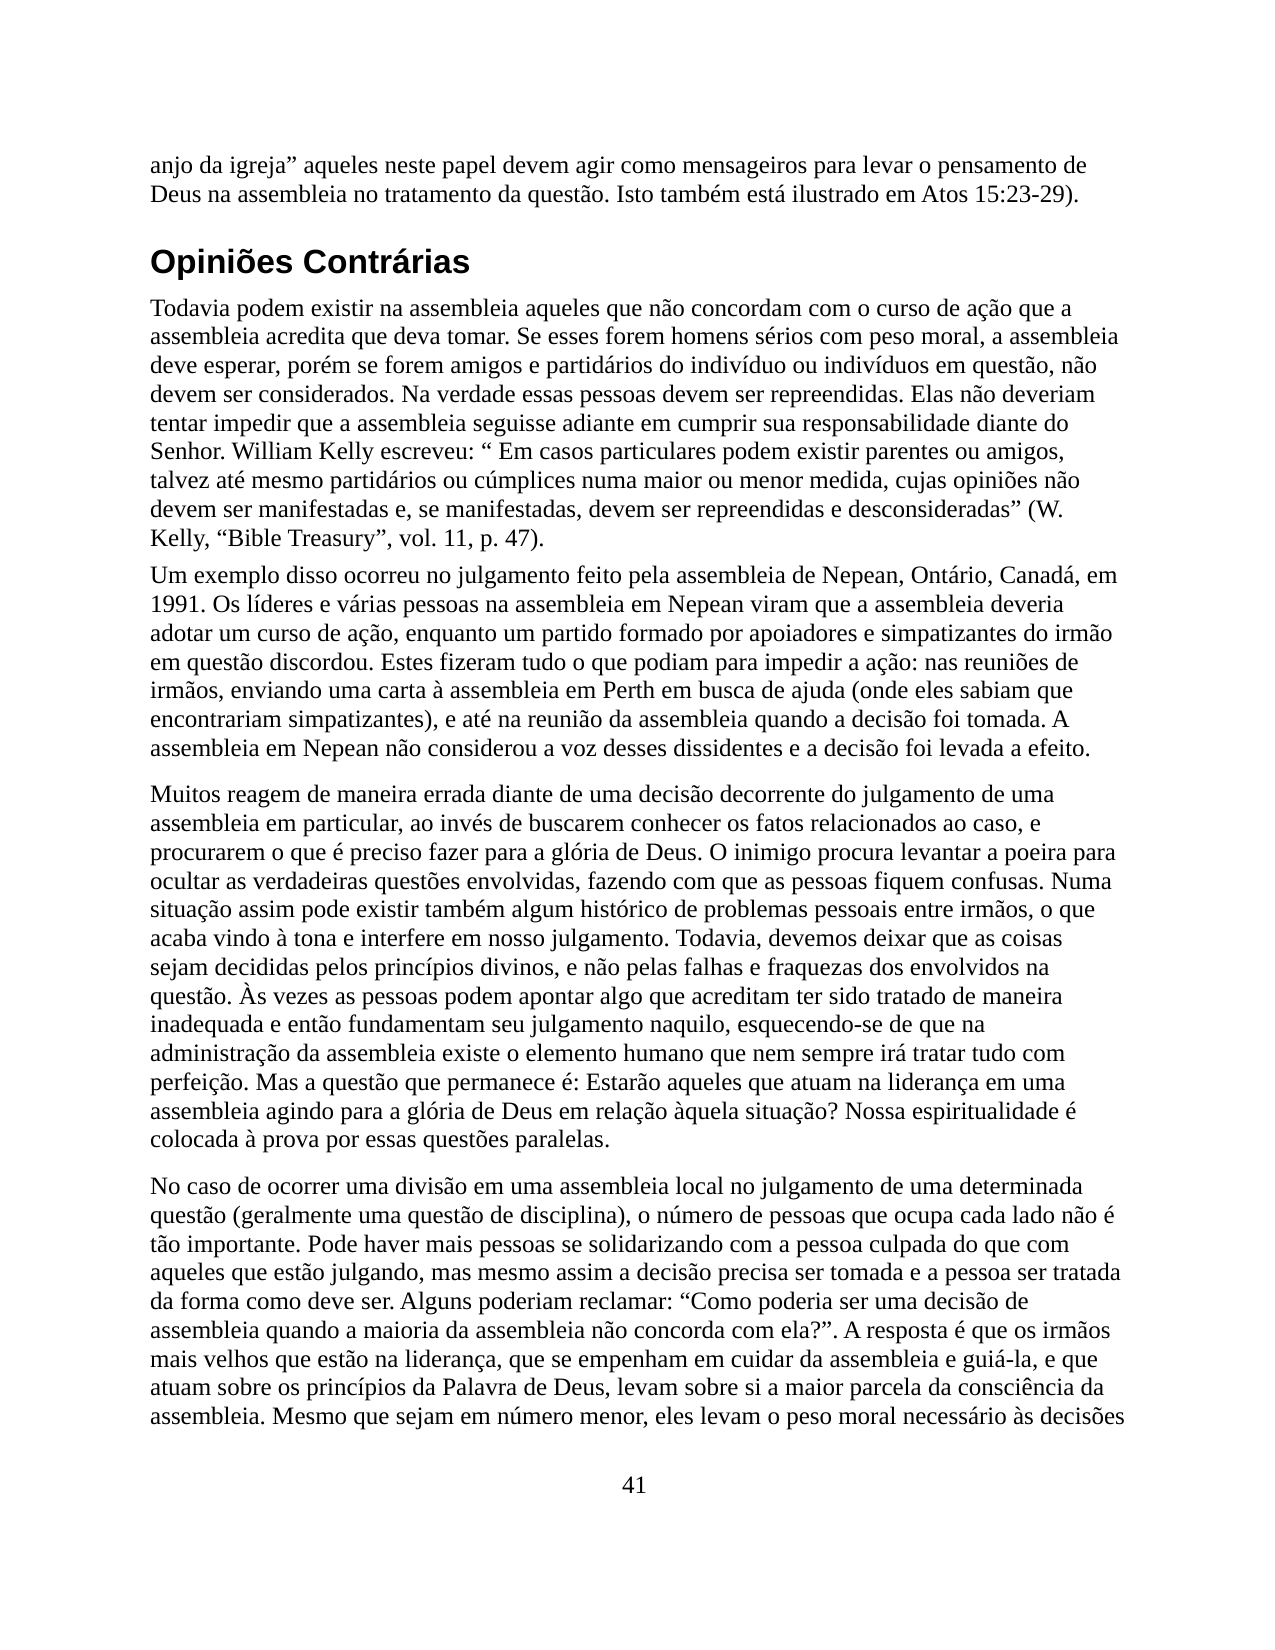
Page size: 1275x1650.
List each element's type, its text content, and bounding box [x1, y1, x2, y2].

text Um exemplo disso ocorreu no julgamento feito pela assembleia de Nepean, Ontário, Canadá, em 1991. Os líderes e várias pessoas na assembleia em Nepean viram que a assembleia deveria adotar um curso de ação, enquanto um partido formado por apoiadores e simpatizantes do irmão em questão discordou. Estes fizeram tudo o que podiam para impedir a ação: nas reuniões de irmãos, enviando uma carta à assembleia em Perth em busca de ajuda (onde eles sabiam que encontrariam simpatizantes), e até na reunião da assembleia quando a decisão foi tomada. A assembleia em Nepean não considerou a voz desses dissidentes e a decisão foi levada a efeito. [150, 560, 1125, 762]
text anjo da igreja” aqueles neste papel devem agir como mensageiros para levar o pensamento de Deus na assembleia no tratamento da questão. Isto também está ilustrado em Atos 15:23-29). [150, 150, 1125, 207]
subtitle Opiniões Contrárias [150, 241, 1125, 280]
text No caso de ocorrer uma divisão em uma assembleia local no julgamento de uma determinada questão (geralmente uma questão de disciplina), o número de pessoas que ocupa cada lado não é tão importante. Pode haver mais pessoas se solidarizando com a pessoa culpada do que com aqueles que estão julgando, mas mesmo assim a decisão precisa ser tomada e a pessoa ser tratada da forma como deve ser. Alguns poderiam reclamar: “Como poderia ser uma decisão de assembleia quando a maioria da assembleia não concorda com ela?”. A resposta é que os irmãos mais velhos que estão na liderança, que se empenham em cuidar da assembleia e guiá-la, e que atuam sobre os princípios da Palavra de Deus, levam sobre si a maior parcela da consciência da assembleia. Mesmo que sejam em número menor, eles levam o peso moral necessário às decisões [150, 1171, 1125, 1430]
text Muitos reagem de maneira errada diante de uma decisão decorrente do julgamento de uma assembleia em particular, ao invés de buscarem conhecer os fatos relacionados ao caso, e procurarem o que é preciso fazer para a glória de Deus. O inimigo procura levantar a poeira para ocultar as verdadeiras questões envolvidas, fazendo com que as pessoas fiquem confusas. Numa situação assim pode existir também algum histórico de problemas pessoais entre irmãos, o que acaba vindo à tona e interfere em nosso julgamento. Todavia, devemos deixar que as coisas sejam decididas pelos princípios divinos, e não pelas falhas e fraquezas dos envolvidos na questão. Às vezes as pessoas podem apontar algo que acreditam ter sido tratado de maneira inadequada e então fundamentam seu julgamento naquilo, esquecendo-se de que na administração da assembleia existe o elemento humano que nem sempre irá tratar tudo com perfeição. Mas a questão que permanece é: Estarão aqueles que atuam na liderança em uma assembleia agindo para a glória de Deus em relação àquela situação? Nossa espiritualidade é colocada à prova por essas questões paralelas. [150, 779, 1125, 1153]
text Todavia podem existir na assembleia aqueles que não concordam com o curso de ação que a assembleia acredita que deva tomar. Se esses forem homens sérios com peso moral, a assembleia deve esperar, porém se forem amigos e partidários do indivíduo ou indivíduos em questão, não devem ser considerados. Na verdade essas pessoas devem ser repreendidas. Elas não deveriam tentar impedir que a assembleia seguisse adiante em cumprir sua responsabilidade diante do Senhor. William Kelly escreveu: “ Em casos particulares podem existir parentes ou amigos, talvez até mesmo partidários ou cúmplices numa maior ou menor medida, cujas opiniões não devem ser manifestadas e, se manifestadas, devem ser repreendidas e desconsideradas” (W. Kelly, “Bible Treasury”, vol. 11, p. 47). [150, 293, 1125, 551]
